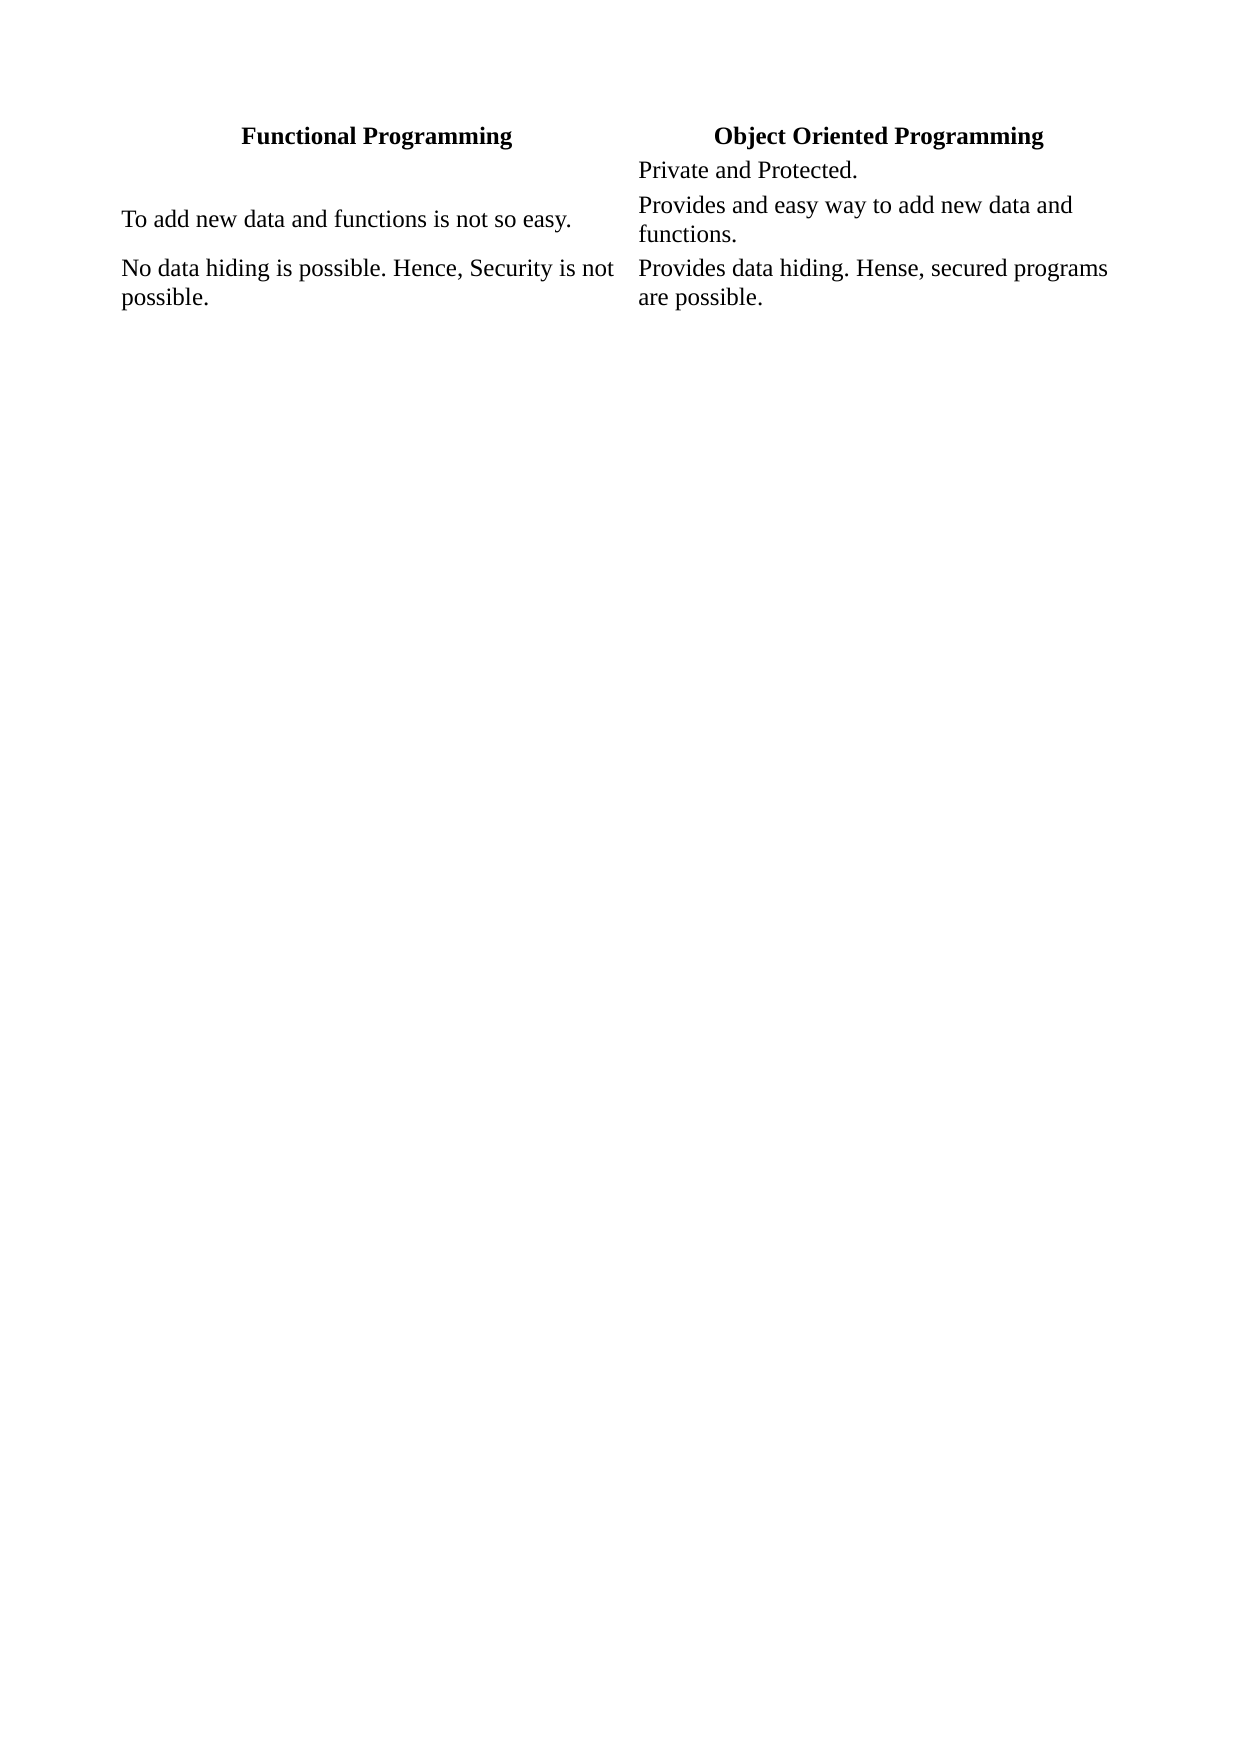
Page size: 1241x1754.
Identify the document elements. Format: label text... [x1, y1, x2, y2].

table_cell No data hiding is possible. Hence, Security is not possible. [118, 251, 635, 314]
table_header Object Oriented Programming [635, 118, 1122, 153]
table_header Functional Programming [118, 118, 635, 153]
table_cell Provides data hiding. Hense, secured programs are possible. [635, 251, 1122, 314]
table_cell Provides and easy way to add new data and functions. [635, 187, 1122, 251]
table_cell To add new data and functions is not so easy. [118, 187, 635, 251]
table_cell Private and Protected. [635, 153, 1122, 187]
table_cell [118, 153, 635, 187]
